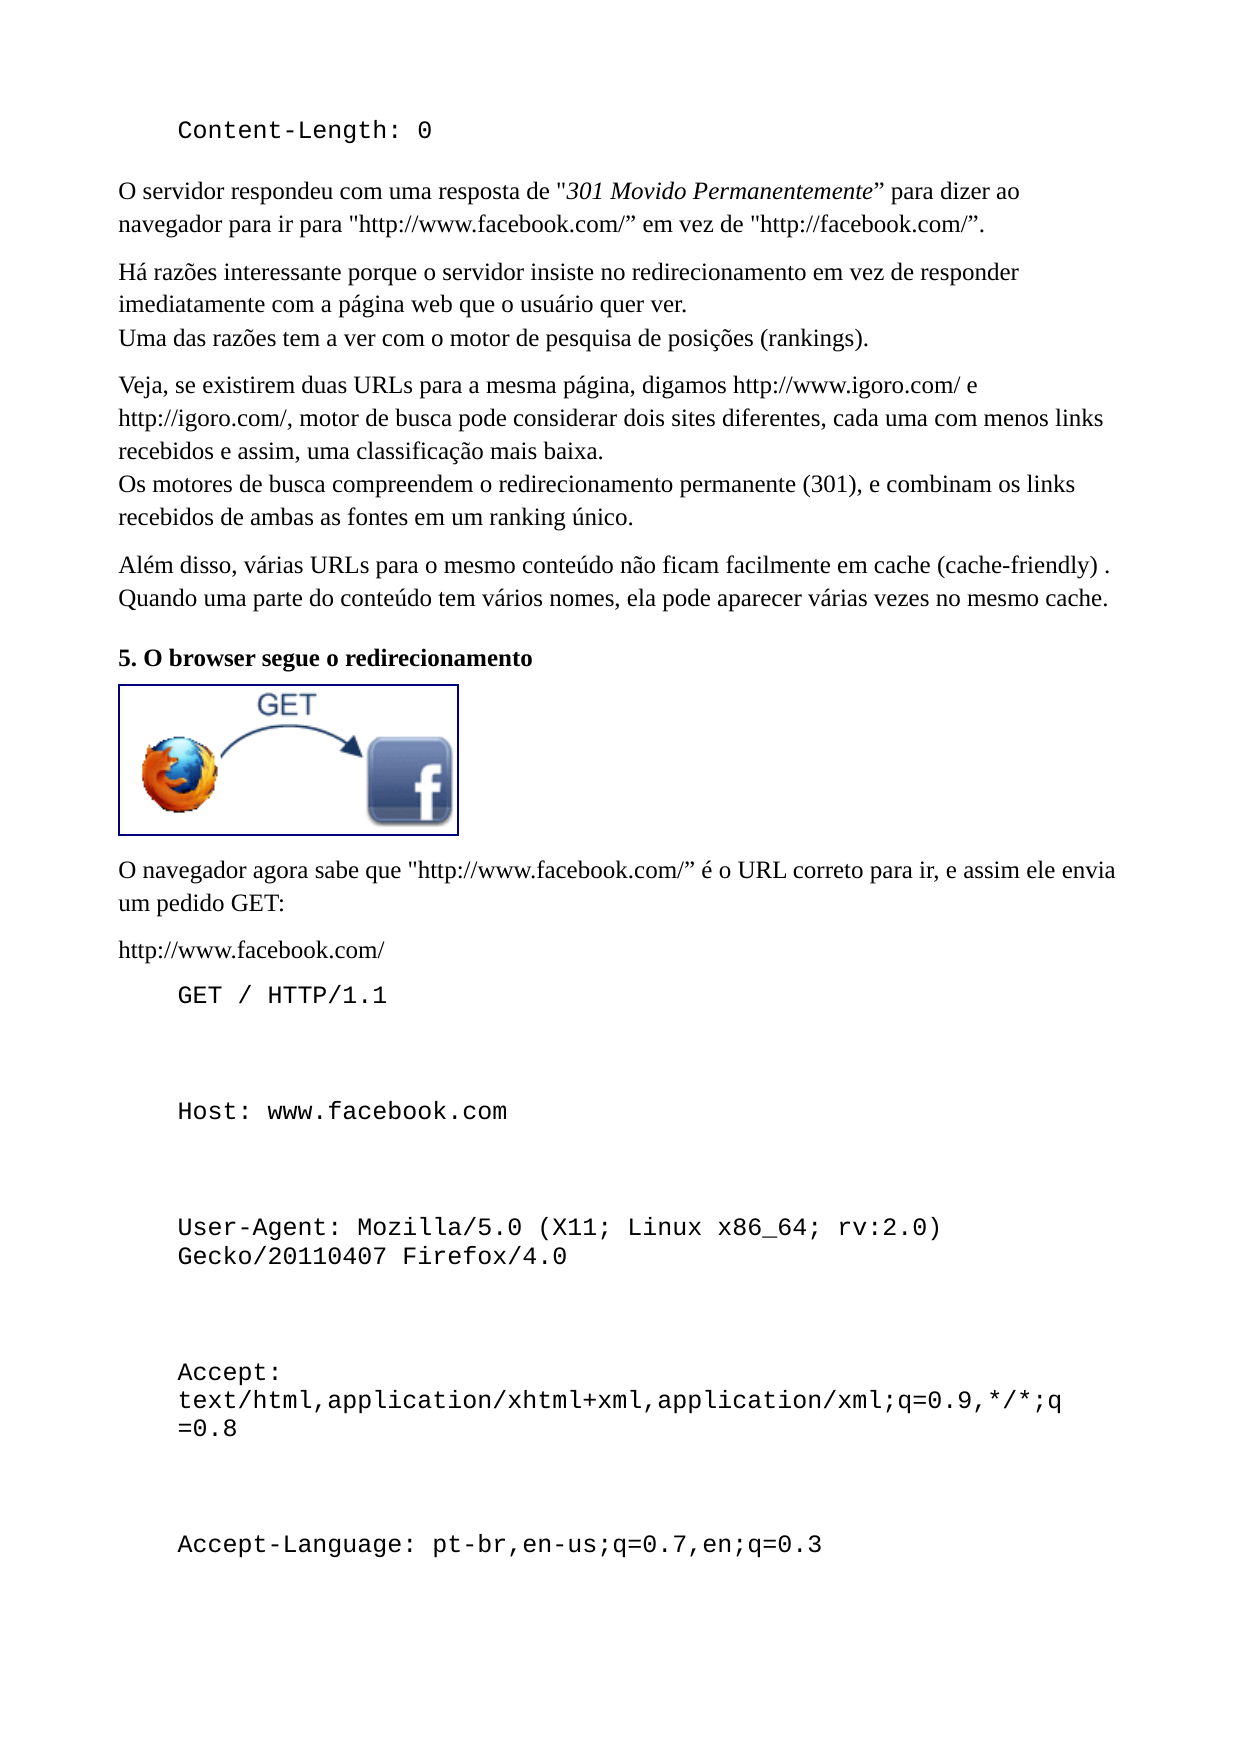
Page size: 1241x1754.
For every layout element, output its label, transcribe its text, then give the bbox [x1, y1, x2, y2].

text User-Agent: Mozilla/5.0 (X11; Linux x86_64; rv:2.0) Gecko/20110407 Firefox/4.0 [177, 1215, 1063, 1272]
text http://www.facebook.com/ [118, 935, 1122, 964]
subtitle 5. O browser segue o redirecionamento [118, 643, 1122, 672]
text Além disso, várias URLs para o mesmo conteúdo não ficam facilmente em cache (cache-friendly) . Quando uma parte do conteúdo tem vários nomes, ela pode aparecer várias vezes no mesmo cache. [118, 550, 1122, 612]
text Accept: text/html,application/xhtml+xml,application/xml;q=0.9,*/*;q=0.8 [177, 1359, 1063, 1444]
text Host: www.facebook.com [177, 1099, 1063, 1127]
text GET / HTTP/1.1 [177, 983, 1063, 1011]
picture [120, 686, 457, 834]
text O servidor respondeu com uma resposta de "301 Movido Permanentemente” para dizer ao navegador para ir para "http://www.facebook.com/” em vez de "http://facebook.com/”. [118, 176, 1122, 238]
text Content-Length: 0 [177, 118, 1063, 146]
text O navegador agora sabe que "http://www.facebook.com/” é o URL correto para ir, e assim ele envia um pedido GET: [118, 855, 1122, 916]
text Accept-Language: pt-br,en-us;q=0.7,en;q=0.3 [177, 1532, 1063, 1560]
text Há razões interessante porque o servidor insiste no redirecionamento em vez de responder imediatamente com a página web que o usuário quer ver. Uma das razões tem a ver com o motor de pesquisa de posições (rankings). [118, 257, 1122, 351]
text Veja, se existirem duas URLs para a mesma página, digamos http://www.igoro.com/ e http://igoro.com/, motor de busca pode considerar dois sites diferentes, cada uma com menos links recebidos e assim, uma classificação mais baixa. Os motores de busca compreendem o redirecionamento permanente (301), e combinam os links recebidos de ambas as fontes em um ranking único. [118, 370, 1122, 531]
